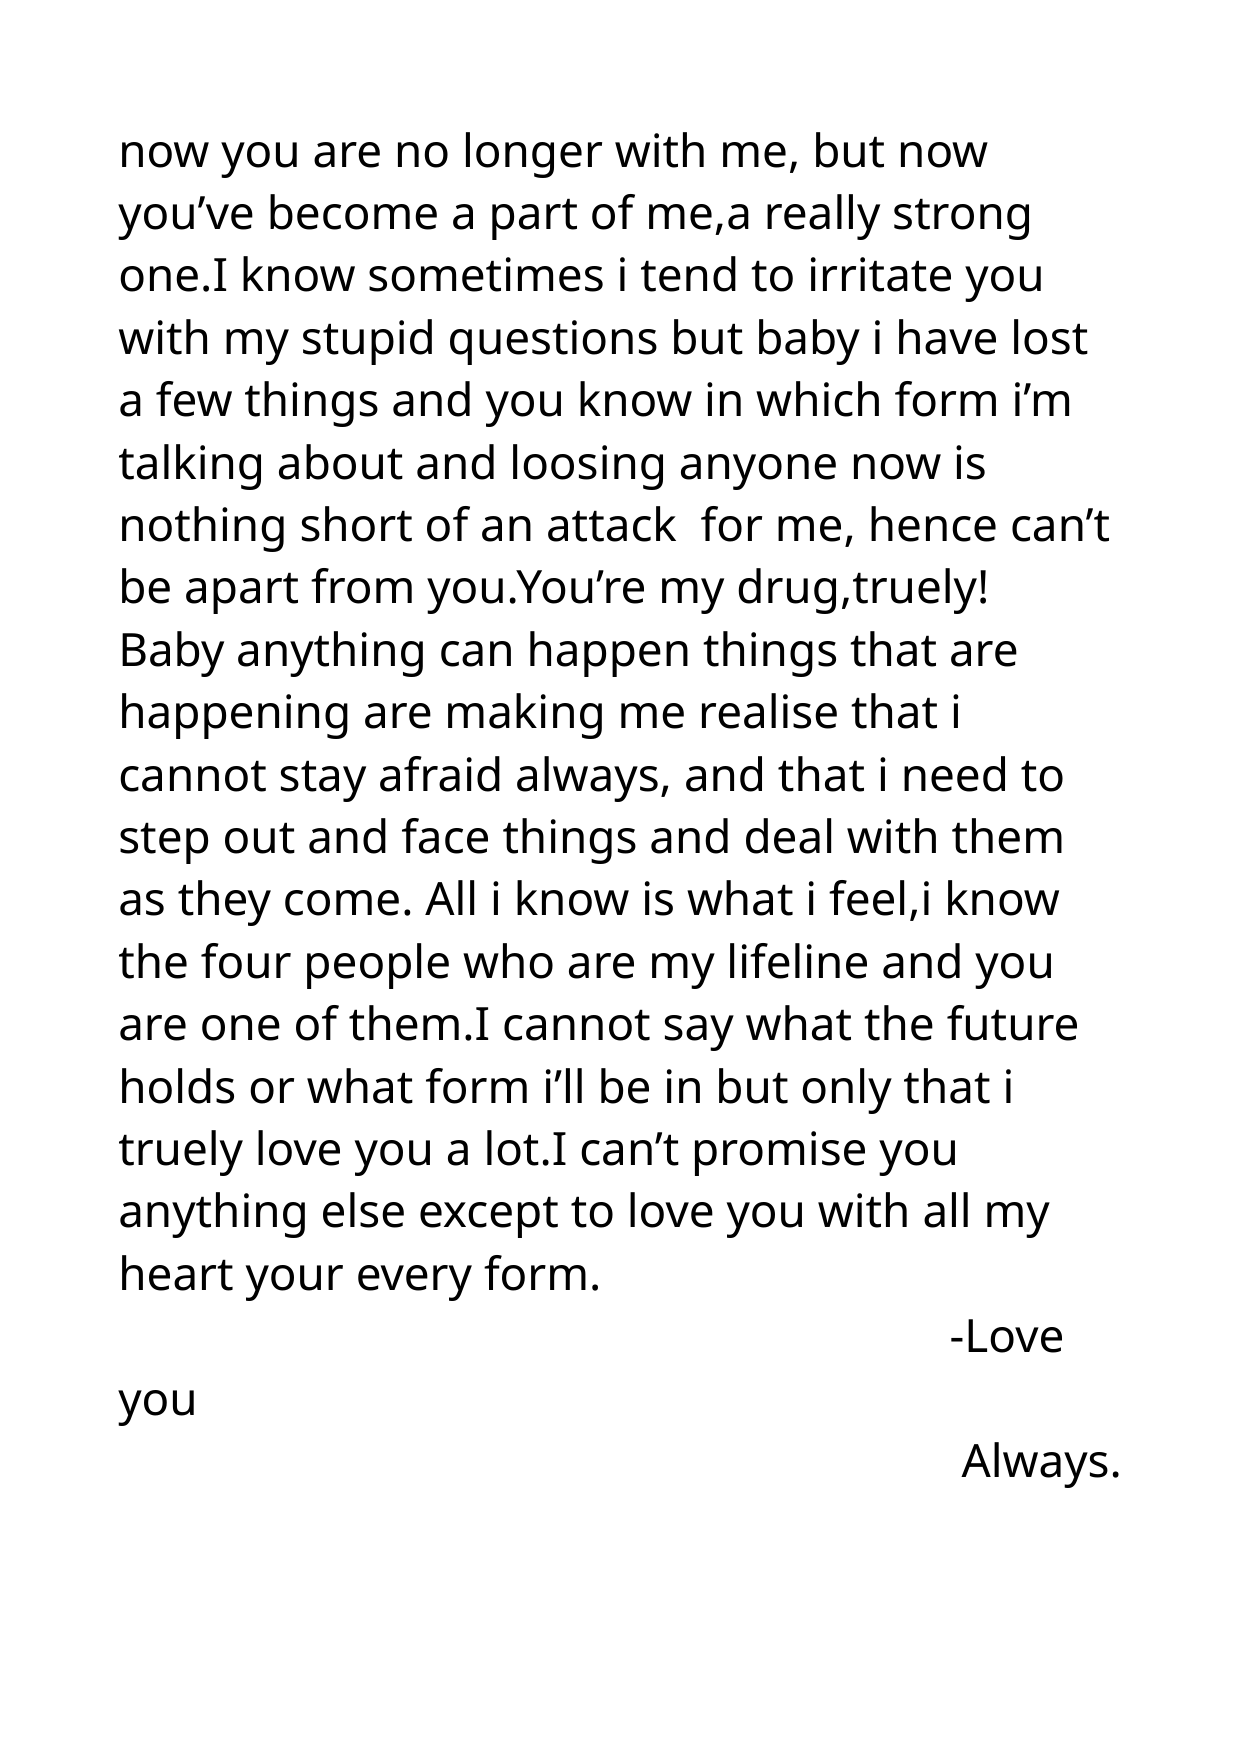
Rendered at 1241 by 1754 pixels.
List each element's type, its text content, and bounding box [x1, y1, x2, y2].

text now you are no longer with me, but now you’ve become a part of me,a really strong one.I know sometimes i tend to irritate you with my stupid questions but baby i have lost a few things and you know in which form i’m talking about and loosing anyone now is nothing short of an attack for me, hence can’t be apart from you.You’re my drug,truely! [118, 118, 1122, 617]
text Always. [118, 1428, 1122, 1491]
text Baby anything can happen things that are happening are making me realise that i cannot stay afraid always, and that i need to step out and face things and deal with them as they come. All i know is what i feel,i know the four people who are my lifeline and you are one of them.I cannot say what the future holds or what form i’ll be in but only that i truely love you a lot.I can’t promise you anything else except to love you with all my heart your every form. [118, 617, 1122, 1304]
text -Love you [118, 1304, 1122, 1428]
